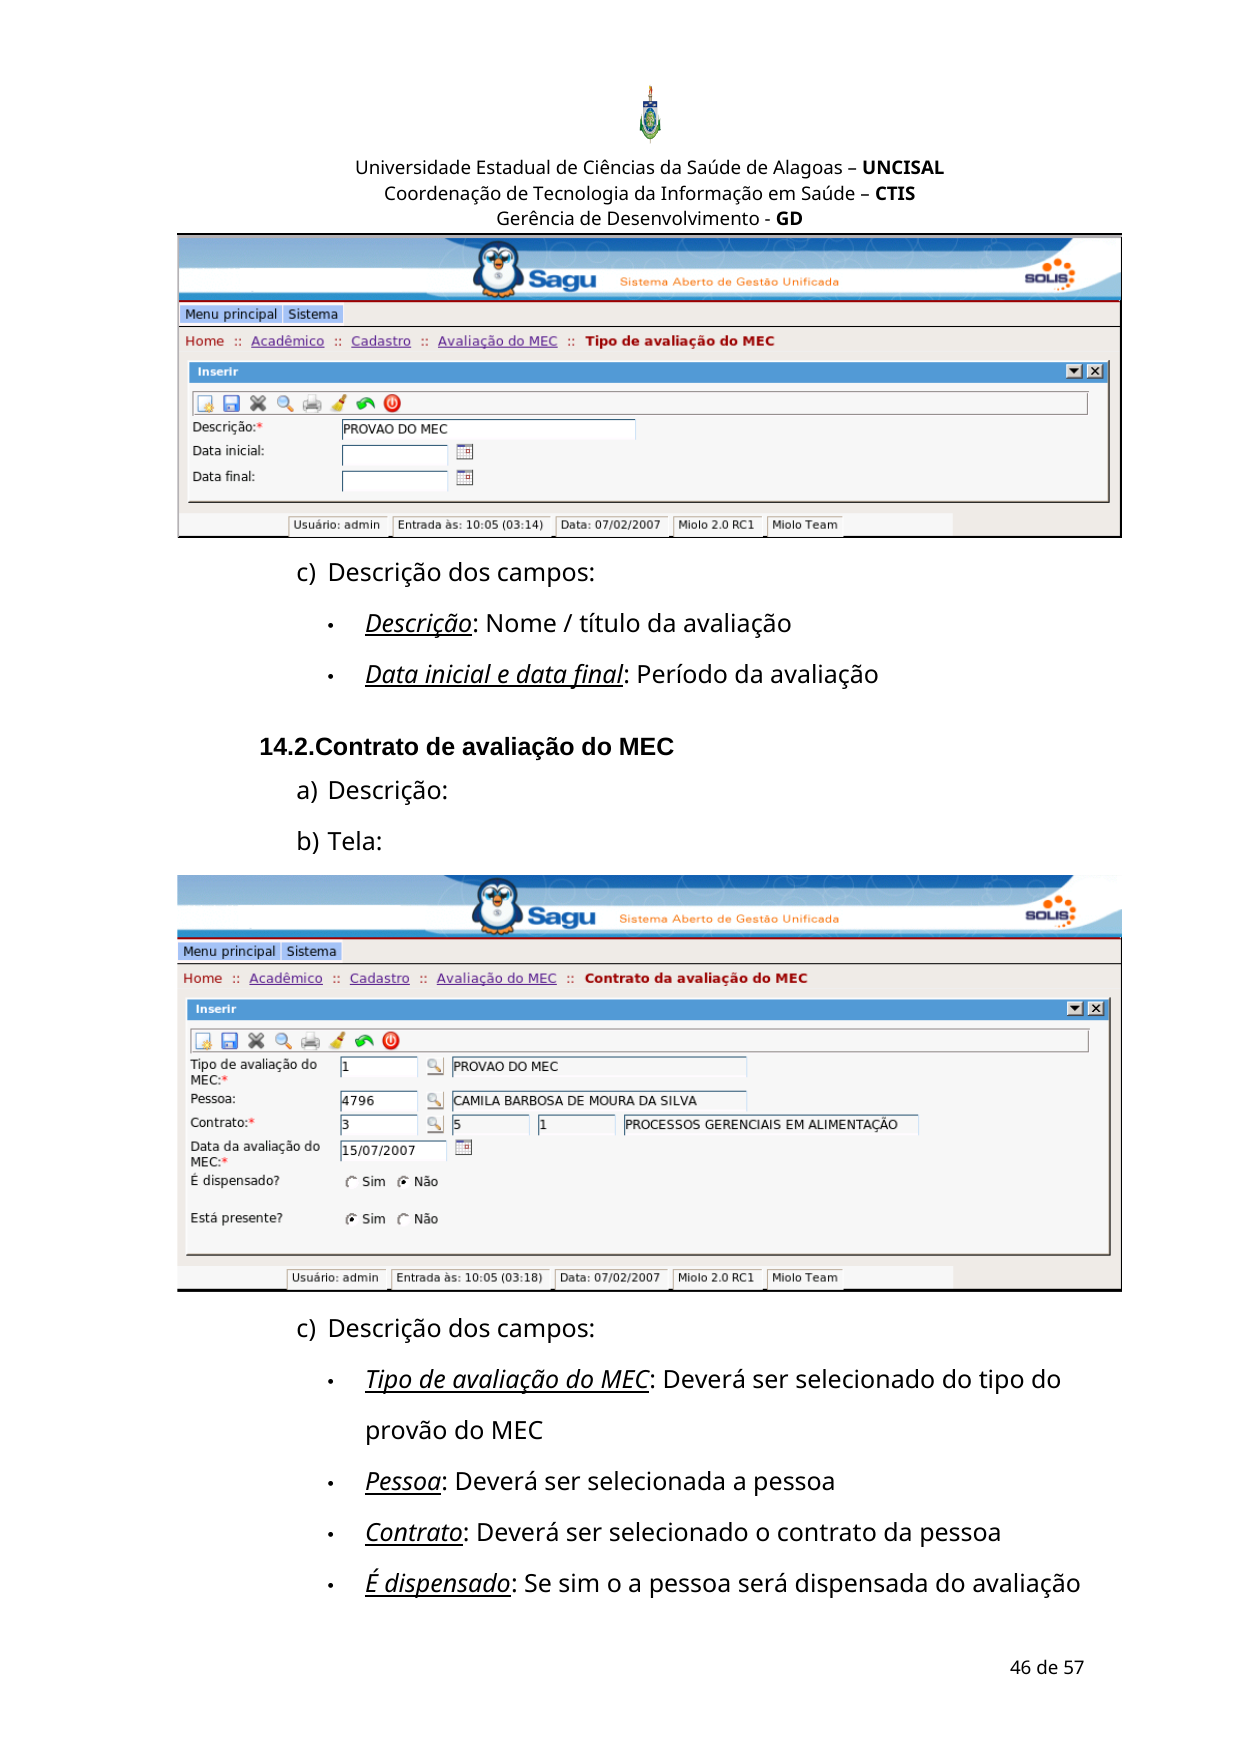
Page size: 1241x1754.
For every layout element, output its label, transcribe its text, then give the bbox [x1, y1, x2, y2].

list Descrição dos campos: [290, 538, 1122, 588]
list Pessoa: Deverá ser selecionada a pessoa [327, 1464, 1122, 1498]
list É dispensado: Se sim o a pessoa será dispensada do avaliação [327, 1566, 1122, 1600]
list Data inicial e data final: Período da avaliação [327, 656, 1122, 690]
list Descrição: [290, 773, 1122, 807]
list Descrição dos campos: [290, 1294, 1122, 1345]
list Tipo de avaliação do MEC: Deverá ser selecionado do tipo do provão do MEC [327, 1362, 1122, 1447]
picture [638, 82, 662, 146]
picture [177, 875, 1122, 1294]
list Descrição: Nome / título da avaliação [327, 605, 1122, 639]
list Tela: [290, 824, 1122, 858]
subtitle Contrato de avaliação do MEC [252, 732, 1122, 760]
list Contrato: Deverá ser selecionado o contrato da pessoa [327, 1515, 1122, 1549]
picture [177, 235, 1122, 538]
